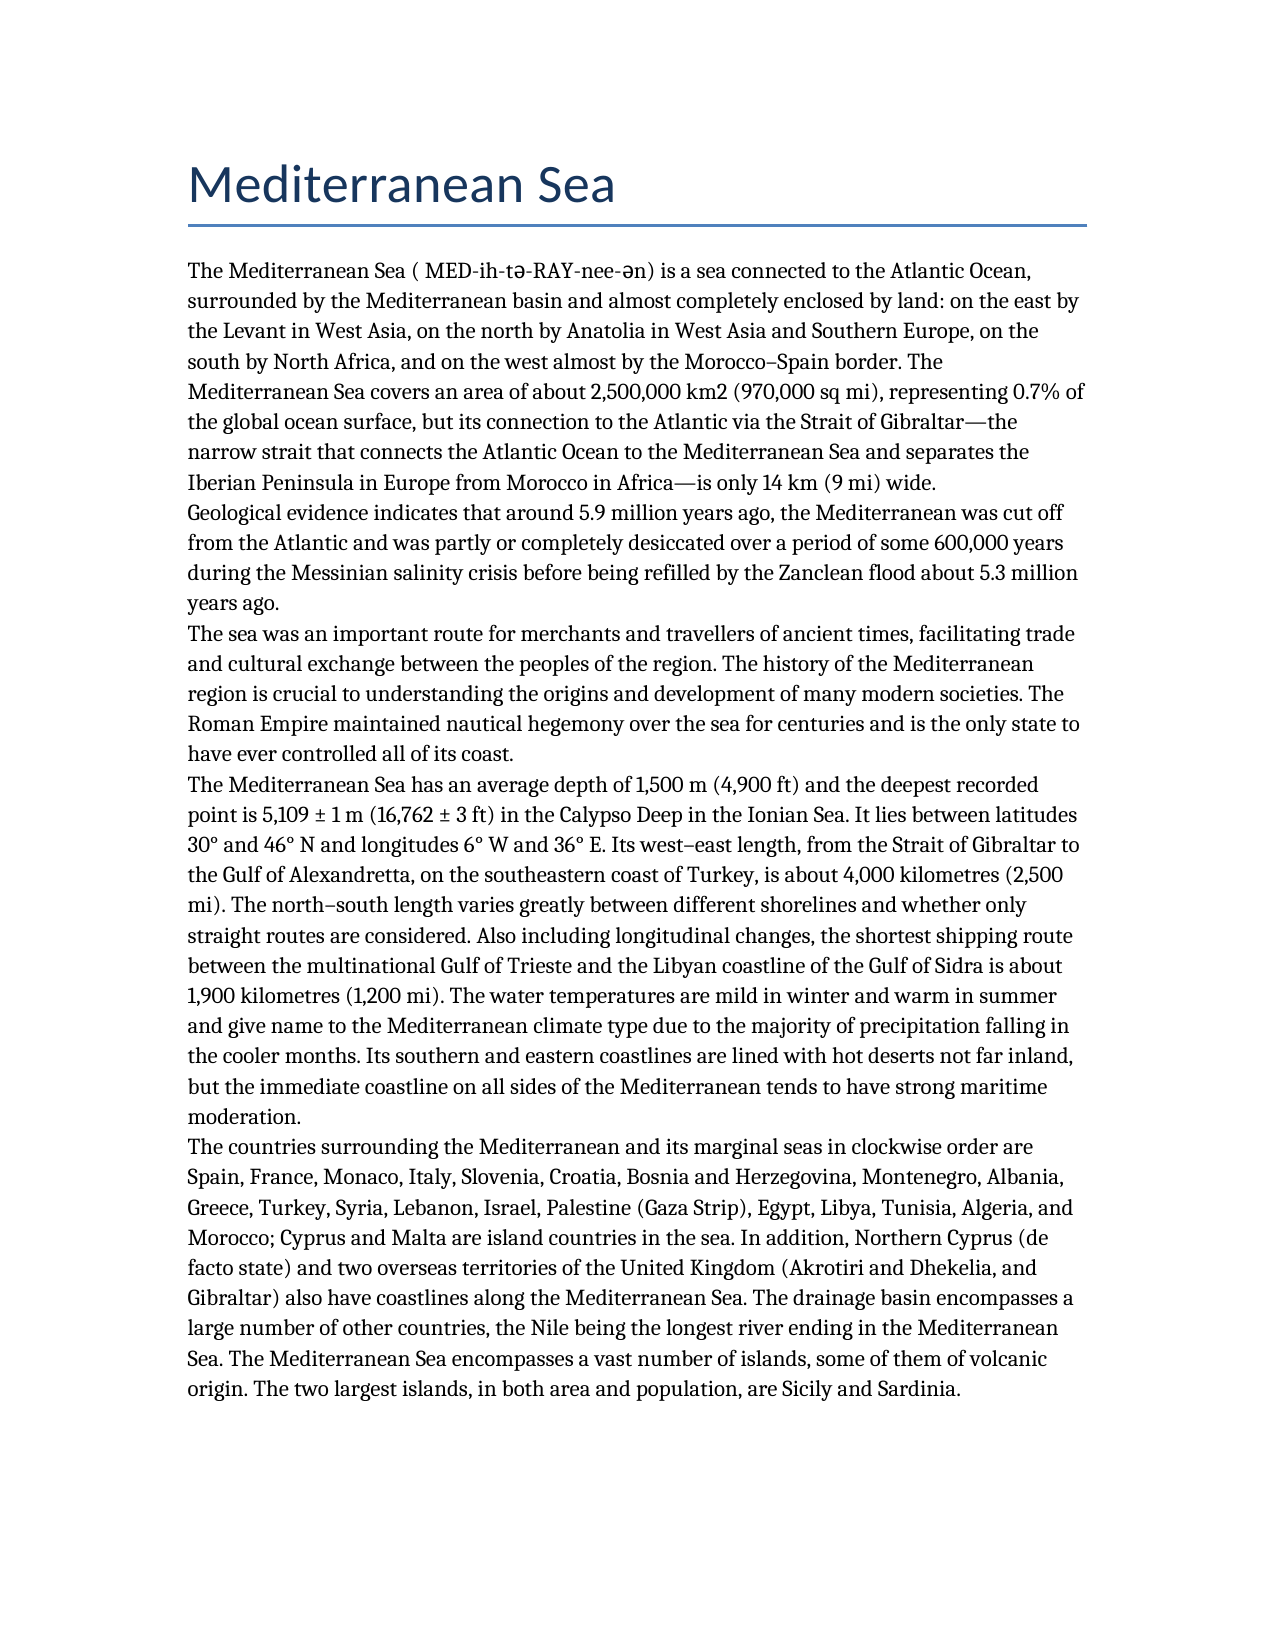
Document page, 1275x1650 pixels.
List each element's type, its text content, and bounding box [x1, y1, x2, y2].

text The Mediterranean Sea ( MED-ih-tə-RAY-nee-ən) is a sea connected to the Atlantic Ocean, surrounded by the Mediterranean basin and almost completely enclosed by land: on the east by the Levant in West Asia, on the north by Anatolia in West Asia and Southern Europe, on the south by North Africa, and on the west almost by the Morocco–Spain border. The Mediterranean Sea covers an area of about 2,500,000 km2 (970,000 sq mi), representing 0.7% of the global ocean surface, but its connection to the Atlantic via the Strait of Gibraltar—the narrow strait that connects the Atlantic Ocean to the Mediterranean Sea and separates the Iberian Peninsula in Europe from Morocco in Africa—is only 14 km (9 mi) wide. Geological evidence indicates that around 5.9 million years ago, the Mediterranean was cut off from the Atlantic and was partly or completely desiccated over a period of some 600,000 years during the Messinian salinity crisis before being refilled by the Zanclean flood about 5.3 million years ago. The sea was an important route for merchants and travellers of ancient times, facilitating trade and cultural exchange between the peoples of the region. The history of the Mediterranean region is crucial to understanding the origins and development of many modern societies. The Roman Empire maintained nautical hegemony over the sea for centuries and is the only state to have ever controlled all of its coast. The Mediterranean Sea has an average depth of 1,500 m (4,900 ft) and the deepest recorded point is 5,109 ± 1 m (16,762 ± 3 ft) in the Calypso Deep in the Ionian Sea. It lies between latitudes 30° and 46° N and longitudes 6° W and 36° E. Its west–east length, from the Strait of Gibraltar to the Gulf of Alexandretta, on the southeastern coast of Turkey, is about 4,000 kilometres (2,500 mi). The north–south length varies greatly between different shorelines and whether only straight routes are considered. Also including longitudinal changes, the shortest shipping route between the multinational Gulf of Trieste and the Libyan coastline of the Gulf of Sidra is about 1,900 kilometres (1,200 mi). The water temperatures are mild in winter and warm in summer and give name to the Mediterranean climate type due to the majority of precipitation falling in the cooler months. Its southern and eastern coastlines are lined with hot deserts not far inland, but the immediate coastline on all sides of the Mediterranean tends to have strong maritime moderation. The countries surrounding the Mediterranean and its marginal seas in clockwise order are Spain, France, Monaco, Italy, Slovenia, Croatia, Bosnia and Herzegovina, Montenegro, Albania, Greece, Turkey, Syria, Lebanon, Israel, Palestine (Gaza Strip), Egypt, Libya, Tunisia, Algeria, and Morocco; Cyprus and Malta are island countries in the sea. In addition, Northern Cyprus (de facto state) and two overseas territories of the United Kingdom (Akrotiri and Dhekelia, and Gibraltar) also have coastlines along the Mediterranean Sea. The drainage basin encompasses a large number of other countries, the Nile being the longest river ending in the Mediterranean Sea. The Mediterranean Sea encompasses a vast number of islands, some of them of volcanic origin. The two largest islands, in both area and population, are Sicily and Sardinia. [187, 258, 1087, 1402]
title Mediterranean Sea [187, 150, 1087, 227]
